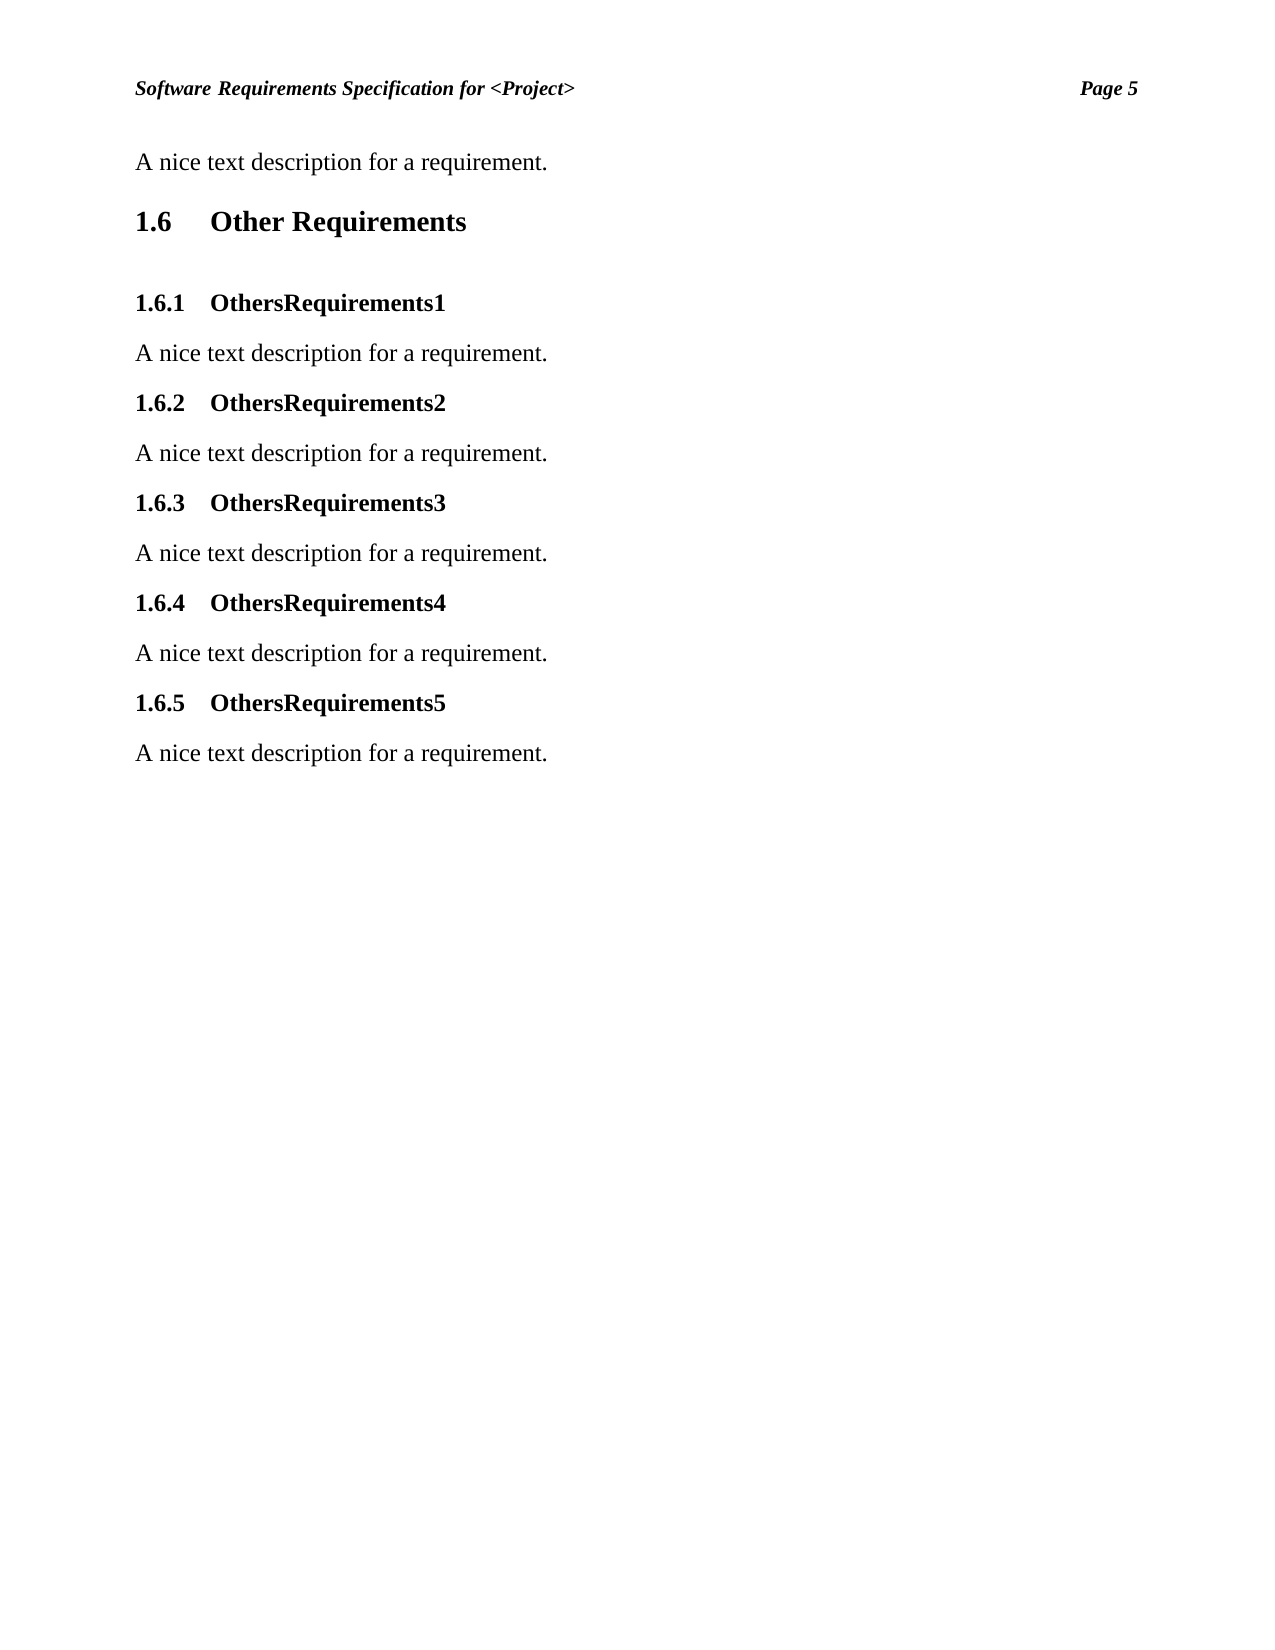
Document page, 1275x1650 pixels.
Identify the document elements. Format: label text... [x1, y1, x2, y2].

subtitle OthersRequirements5 [135, 692, 1140, 717]
subtitle Other Requirements [135, 204, 1140, 238]
subtitle OthersRequirements1 [135, 292, 1140, 317]
text A nice text description for a requirement. [135, 442, 1140, 467]
text A nice text description for a requirement. [135, 642, 1140, 667]
text A nice text description for a requirement. [135, 342, 1140, 367]
text A nice text description for a requirement. [135, 150, 1140, 175]
subtitle OthersRequirements3 [135, 492, 1140, 517]
subtitle OthersRequirements4 [135, 592, 1140, 617]
subtitle OthersRequirements2 [135, 392, 1140, 417]
text A nice text description for a requirement. [135, 742, 1140, 767]
text A nice text description for a requirement. [135, 542, 1140, 567]
